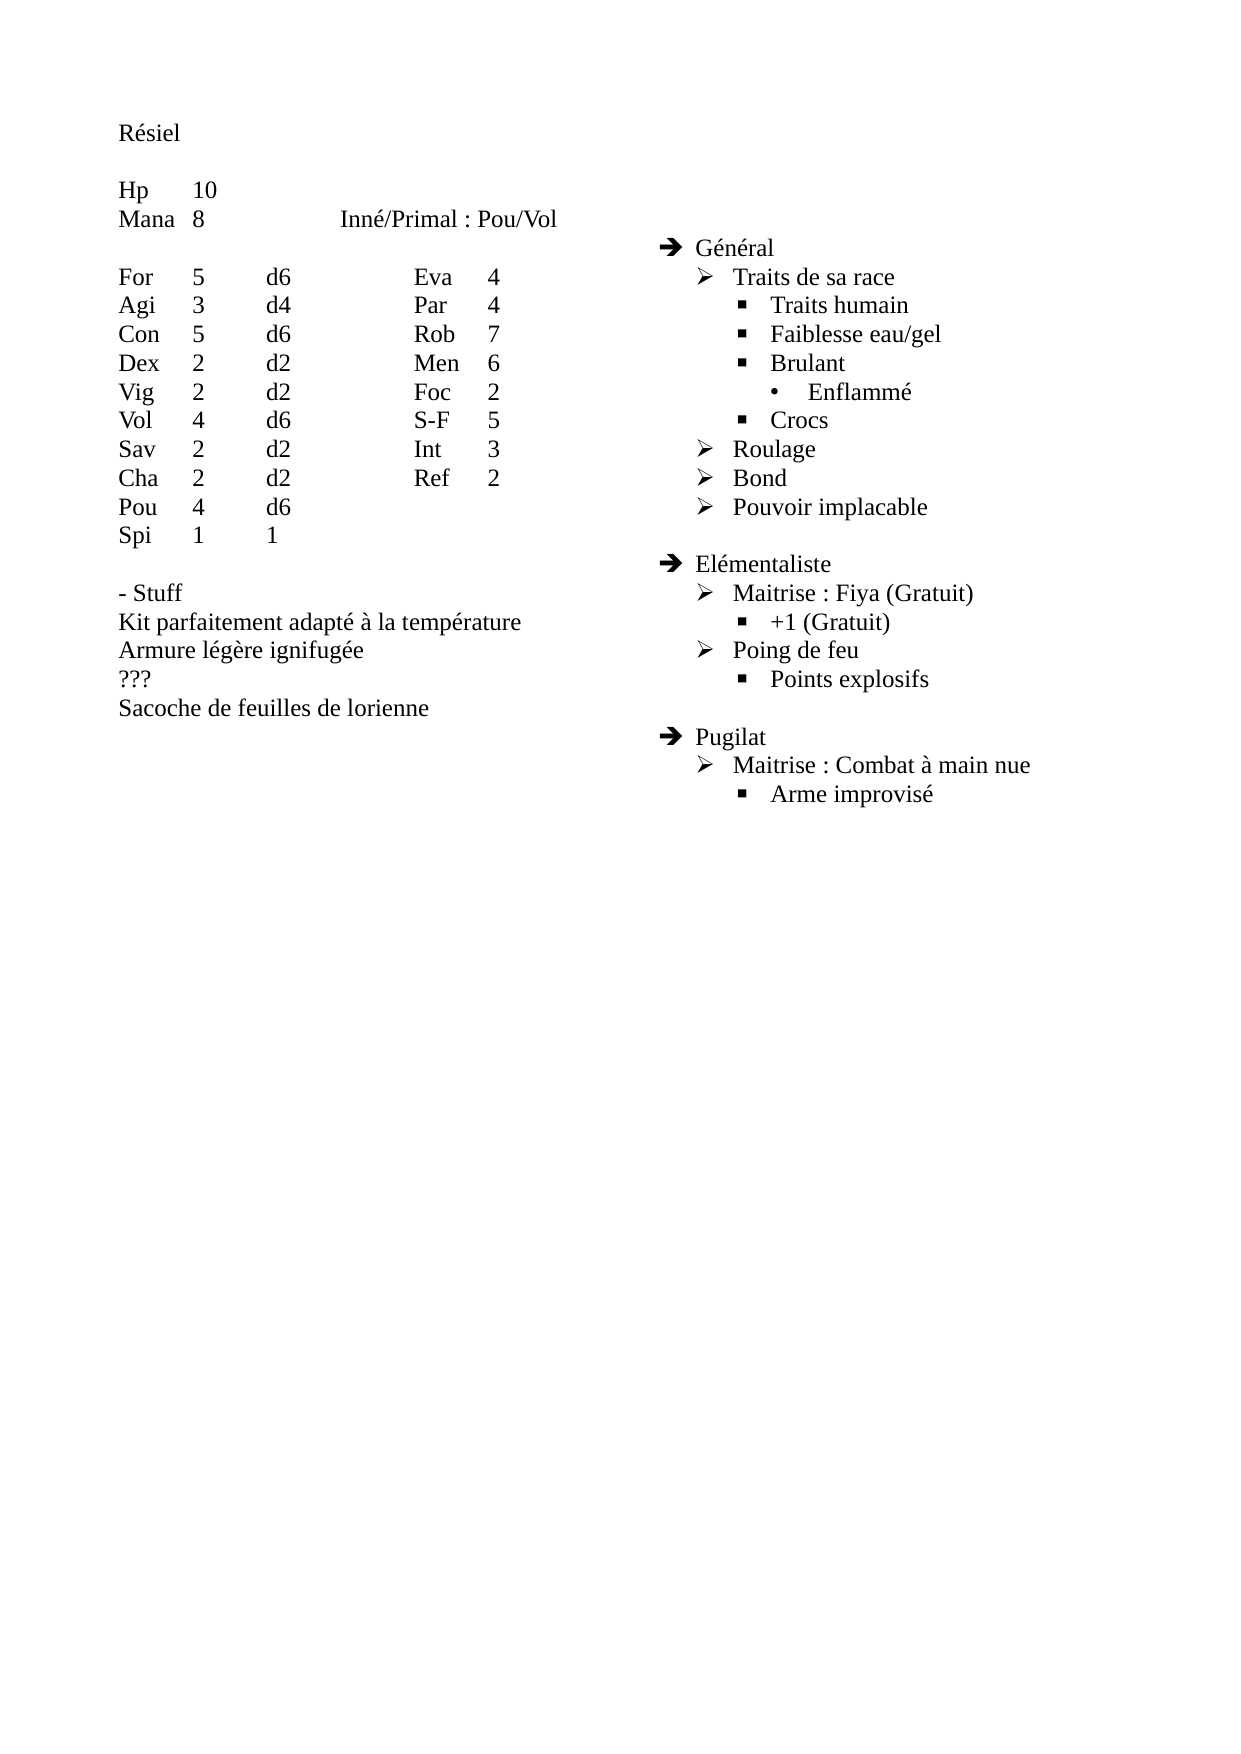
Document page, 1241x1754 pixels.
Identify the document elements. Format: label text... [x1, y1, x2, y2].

text Sav 2 d2 Int 3 [118, 434, 620, 463]
text Sacoche de feuilles de lorienne [118, 693, 620, 722]
text Vol 4 d6 S-F 5 [118, 406, 620, 434]
list Général [658, 233, 1122, 262]
list Maitrise : Fiya (Gratuit) [695, 578, 1122, 607]
text Agi 3 d4 Par 4 [118, 291, 620, 319]
list Traits de sa race [695, 262, 1122, 291]
list Enflammé [770, 377, 1122, 406]
text Con 5 d6 Rob 7 [118, 319, 620, 348]
list Arme improvisé [733, 779, 1122, 808]
list Roulage [695, 434, 1122, 463]
text Vig 2 d2 Foc 2 [118, 377, 620, 406]
list Brulant [733, 348, 1122, 377]
list Pouvoir implacable [695, 492, 1122, 521]
text ??? [118, 664, 620, 693]
text Dex 2 d2 Men 6 [118, 348, 620, 377]
text Armure légère ignifugée [118, 636, 620, 664]
text Résiel [118, 118, 620, 147]
list Faiblesse eau/gel [733, 319, 1122, 348]
text Cha 2 d2 Ref 2 [118, 463, 620, 492]
text Hp 10 [118, 176, 620, 204]
text Pou 4 d6 [118, 492, 620, 521]
list Traits humain [733, 291, 1122, 319]
list +1 (Gratuit) [733, 607, 1122, 636]
text Kit parfaitement adapté à la température [118, 607, 620, 636]
text For 5 d6 Eva 4 [118, 262, 620, 291]
list Maitrise : Combat à main nue [695, 751, 1122, 779]
list Elémentaliste [658, 549, 1122, 578]
text Mana 8 Inné/Primal : Pou/Vol [118, 204, 620, 233]
list Points explosifs [733, 664, 1122, 693]
text Spi 1 1 [118, 521, 620, 549]
text - Stuff [118, 578, 620, 607]
list Poing de feu [695, 636, 1122, 664]
list Crocs [733, 406, 1122, 434]
list Pugilat [658, 722, 1122, 751]
list Bond [695, 463, 1122, 492]
